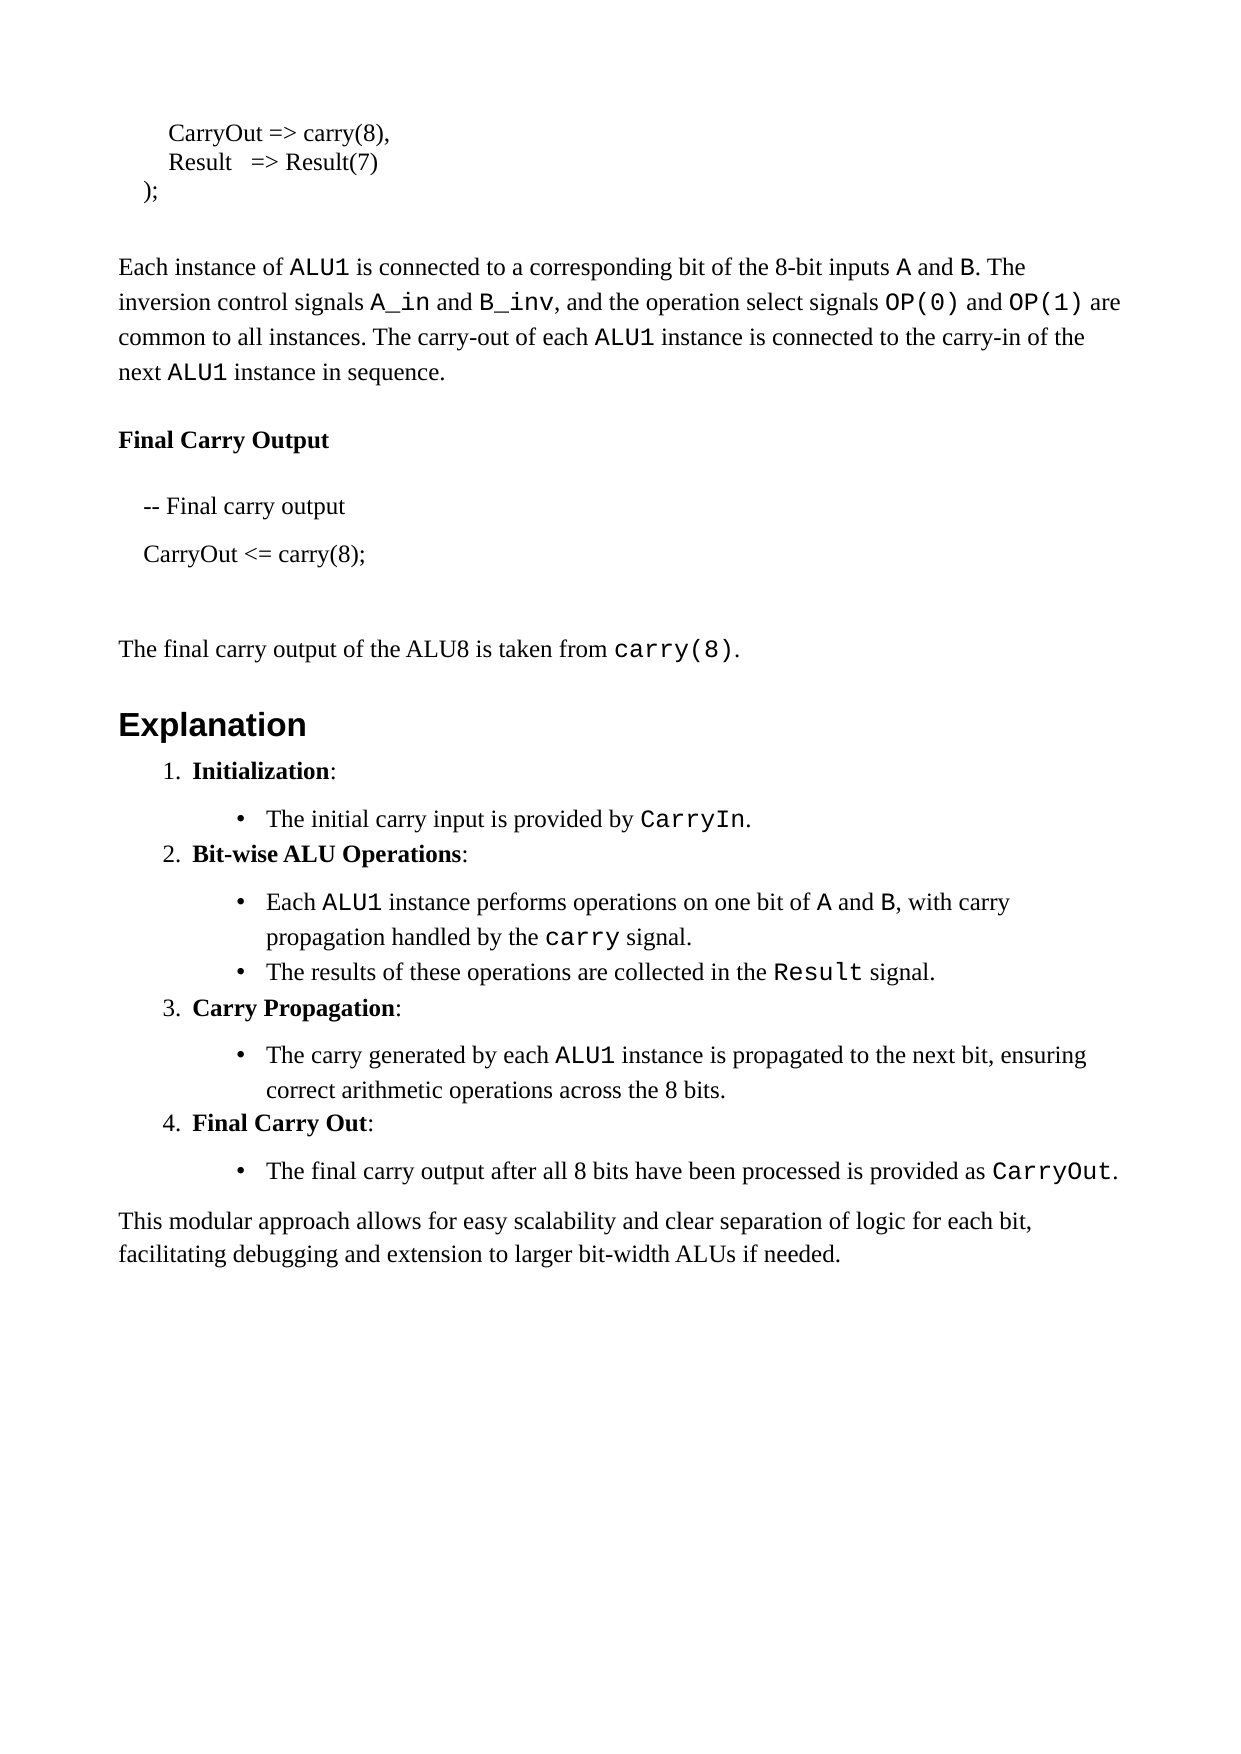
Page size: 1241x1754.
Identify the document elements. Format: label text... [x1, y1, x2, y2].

text CarryOut <= carry(8); [118, 539, 1122, 568]
text The final carry output of the ALU8 is taken from carry(8). [118, 634, 1122, 665]
list The final carry output after all 8 bits have been processed is provided as CarryOut. [236, 1156, 1122, 1187]
table_header CarryOut => carry(8), Result => Result(7) ); [118, 118, 1122, 204]
text This modular approach allows for easy scalability and clear separation of logic for each bit, facilitating debugging and extension to larger bit-width ALUs if needed. [118, 1206, 1122, 1268]
text Each instance of ALU1 is connected to a corresponding bit of the 8-bit inputs A and B. The inversion control signals A_in and B_inv, and the operation select signals OP(0) and OP(1) are common to all instances. The carry-out of each ALU1 instance is connected to the carry-in of the next ALU1 instance in sequence. Final Carry Output -- Final carry output [118, 252, 1122, 520]
list The results of these operations are collected in the Result signal. [236, 957, 1122, 988]
list The initial carry input is provided by CarryIn. [236, 804, 1122, 834]
list Each ALU1 instance performs operations on one bit of A and B, with carry propagation handled by the carry signal. [236, 887, 1122, 953]
subtitle Explanation [118, 705, 1122, 743]
list Initialization: [162, 756, 1122, 785]
list Carry Propagation: [162, 993, 1122, 1021]
list The carry generated by each ALU1 instance is propagated to the next bit, ensuring correct arithmetic operations across the 8 bits. [236, 1040, 1122, 1104]
list Bit-wise ALU Operations: [162, 839, 1122, 868]
list Final Carry Out: [162, 1108, 1122, 1137]
